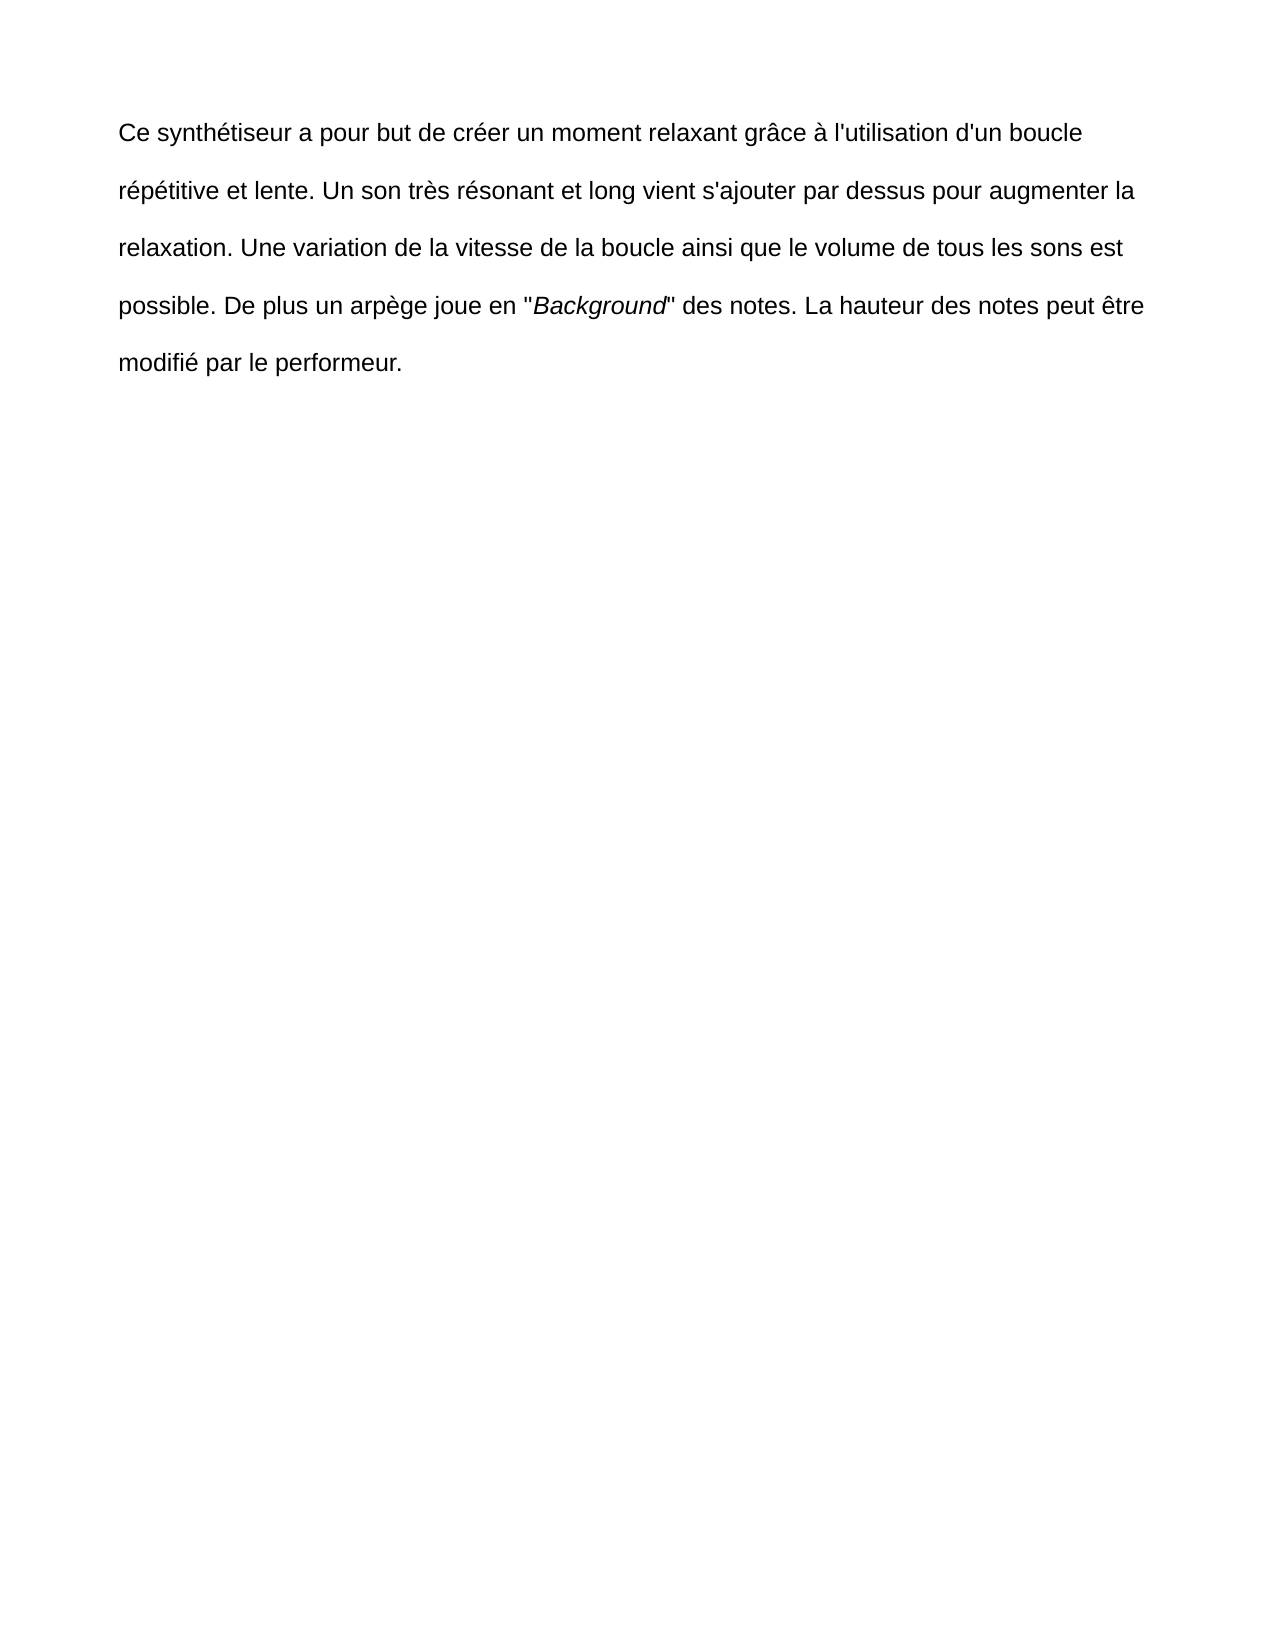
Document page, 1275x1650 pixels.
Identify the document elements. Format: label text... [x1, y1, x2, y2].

text Ce synthétiseur a pour but de créer un moment relaxant grâce à l'utilisation d'un boucle répétitive et lente. Un son très résonant et long vient s'ajouter par dessus pour augmenter la relaxation. Une variation de la vitesse de la boucle ainsi que le volume de tous les sons est possible. De plus un arpège joue en "Background" des notes. La hauteur des notes peut être modifié par le performeur. [118, 118, 1157, 377]
